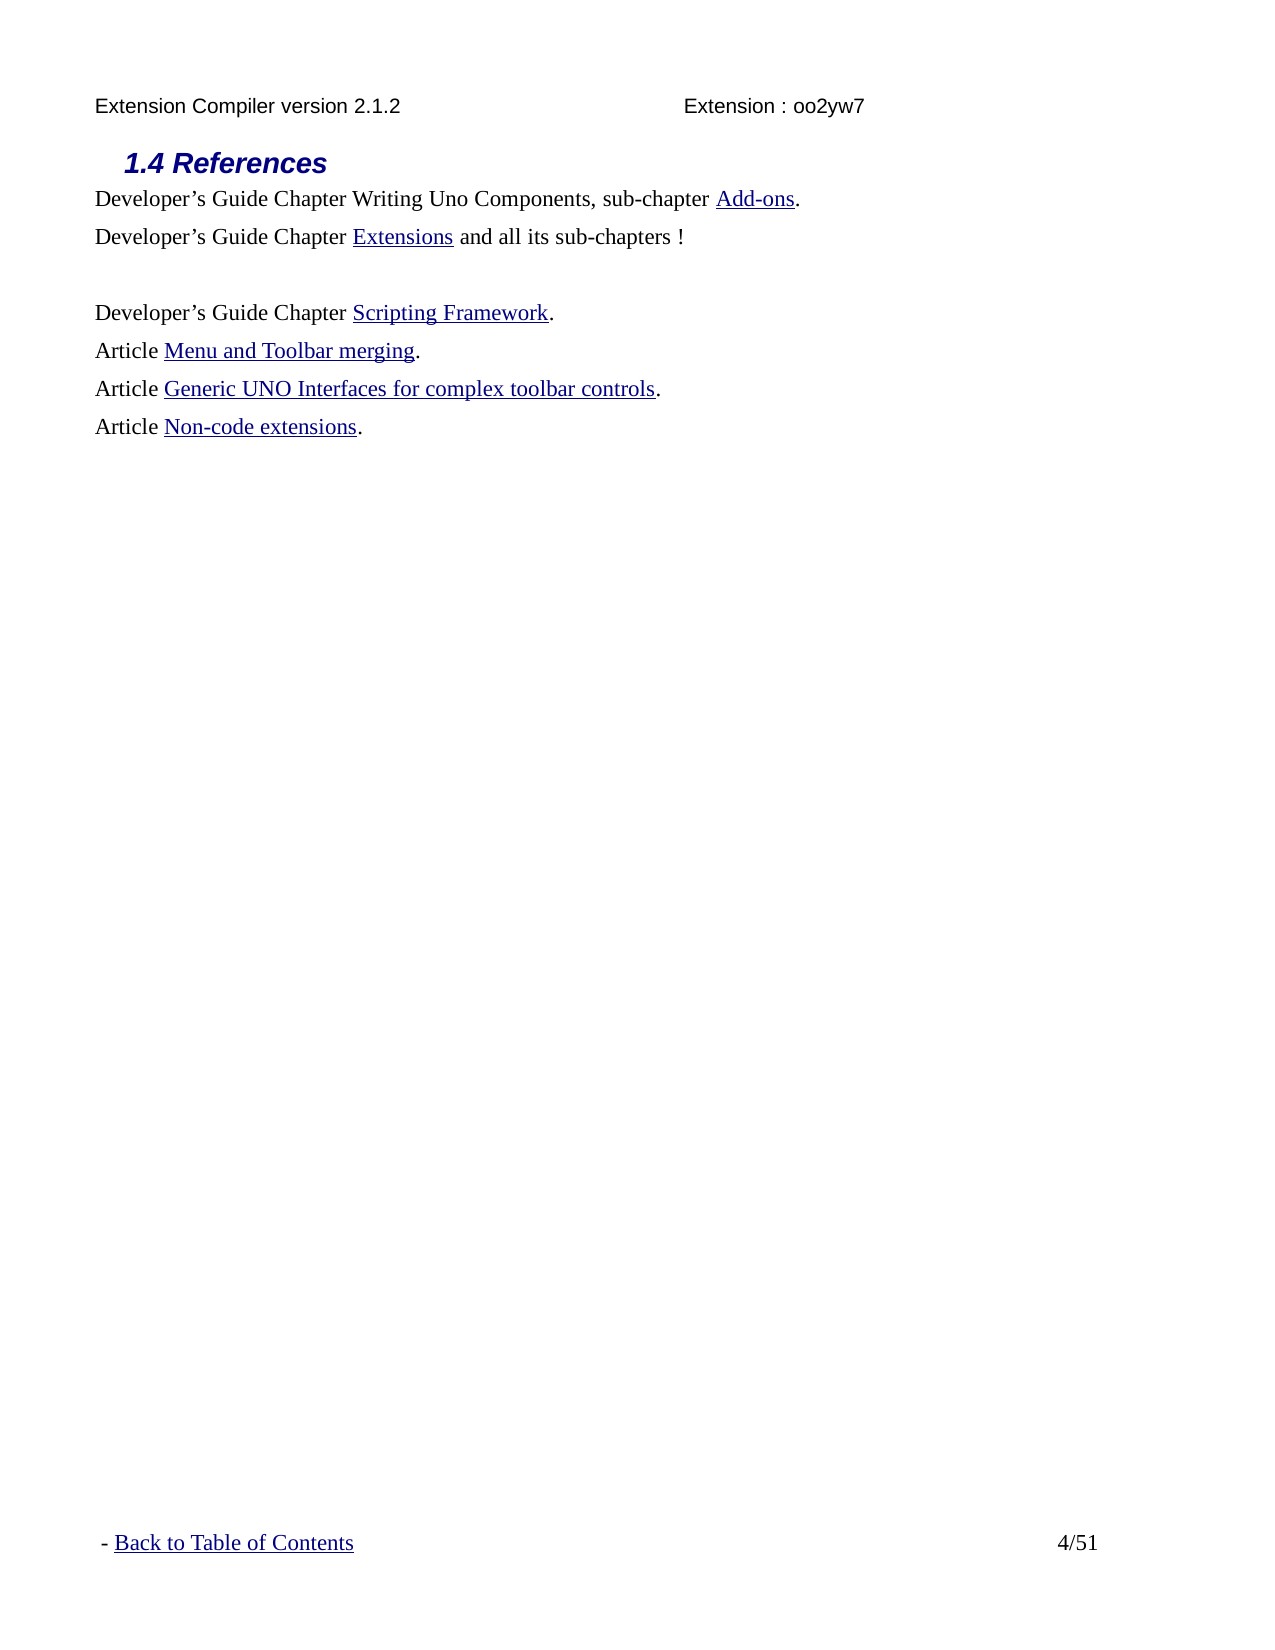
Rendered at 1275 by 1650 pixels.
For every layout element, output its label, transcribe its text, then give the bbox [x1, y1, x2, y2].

text Developer’s Guide Chapter Scripting Framework. [94, 300, 1181, 326]
text Developer’s Guide Chapter Extensions and all its sub-chapters ! [94, 224, 1181, 249]
text Article Menu and Toolbar merging. [94, 338, 1181, 363]
subtitle References [124, 147, 1181, 180]
text Article Generic UNO Interfaces for complex toolbar controls. [94, 376, 1181, 402]
text Article Non-code extensions. [94, 414, 1181, 439]
text Developer’s Guide Chapter Writing Uno Components, sub-chapter Add-ons. [94, 186, 1181, 211]
